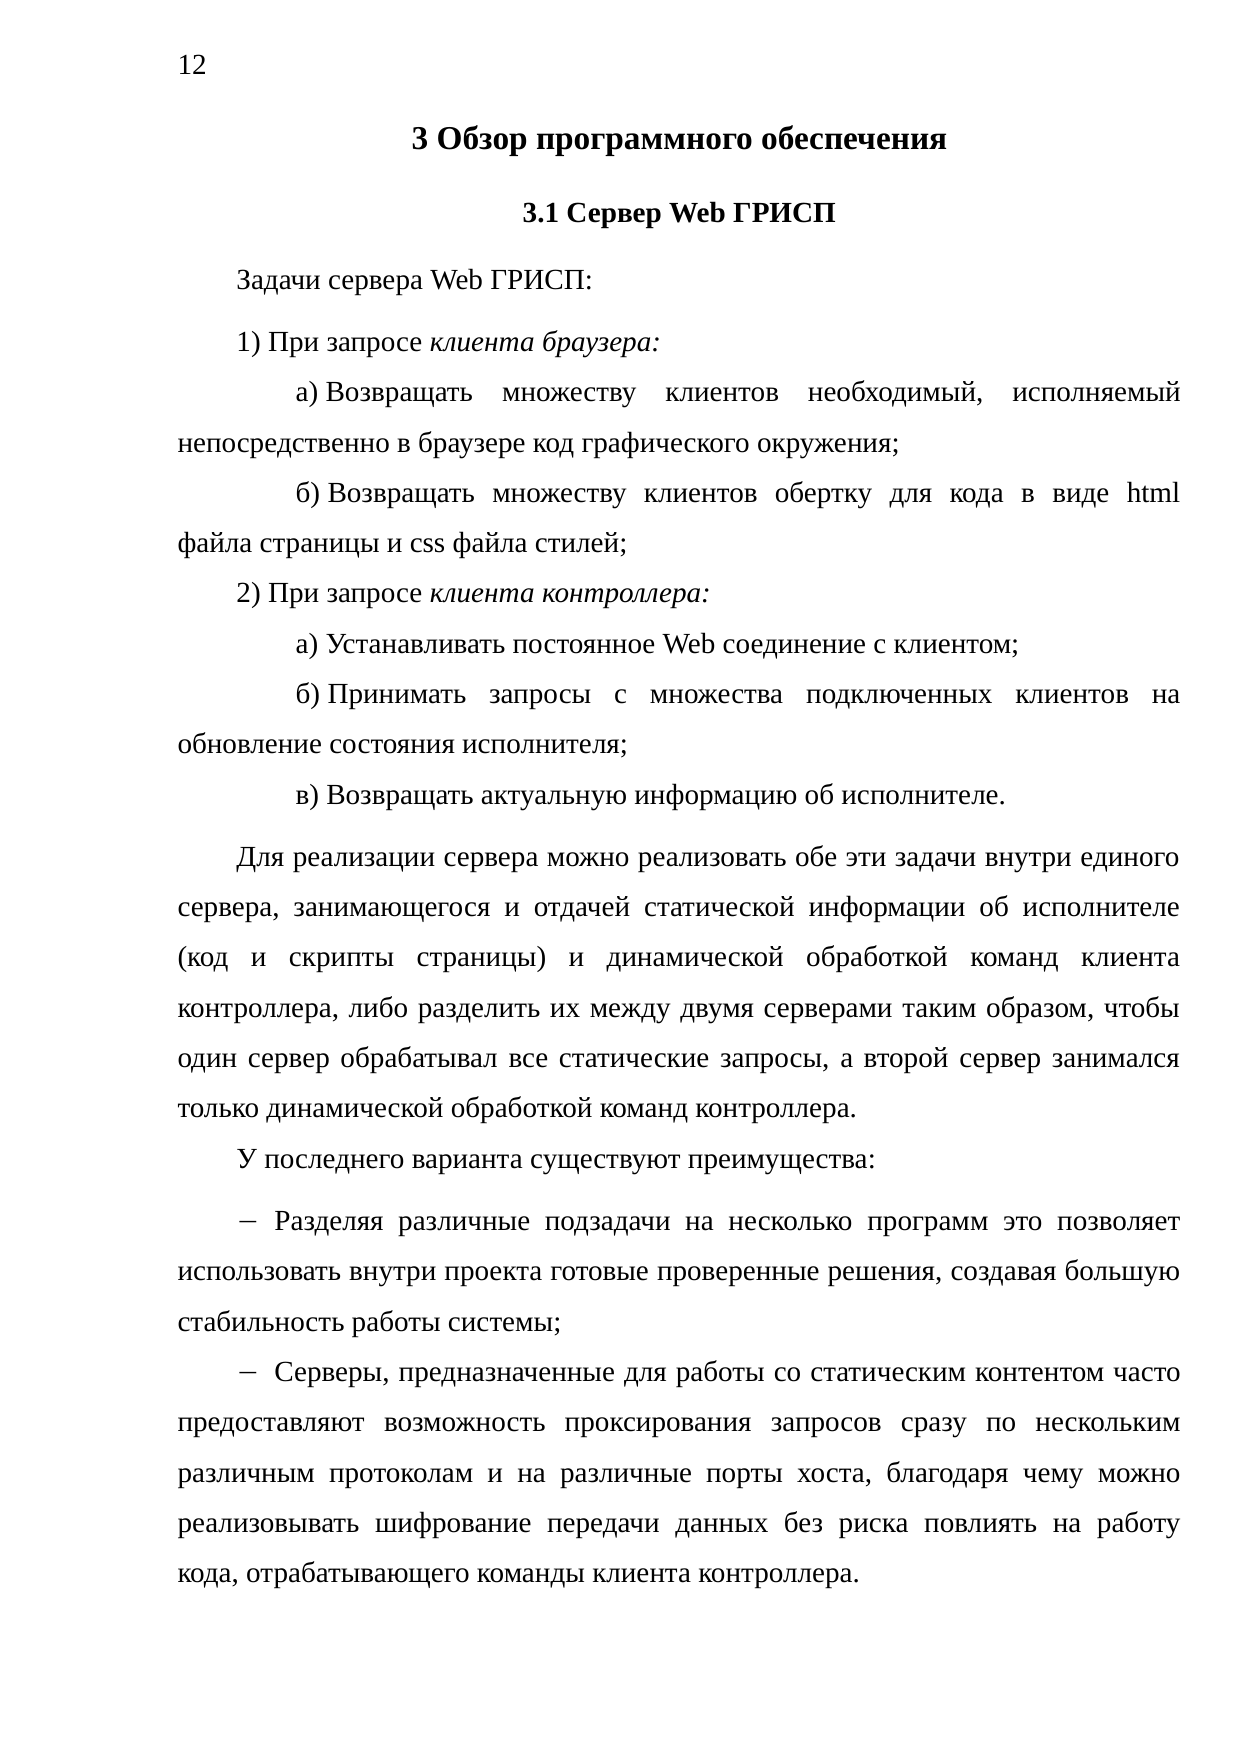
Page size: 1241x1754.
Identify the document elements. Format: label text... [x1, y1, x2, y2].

list Серверы, предназначенные для работы со статическим контентом часто предоставляют возможность проксирования запросов сразу по нескольким различным протоколам и на различные порты хоста, благодаря чему можно реализовывать шифрование передачи данных без риска повлиять на работу кода, отрабатывающего команды клиента контроллера. [177, 1354, 1181, 1589]
list Возвращать множеству клиентов необходимый, исполняемый непосредственно в браузере код графического окружения; [177, 374, 1181, 458]
list При запросе клиента контроллера: [177, 576, 1181, 609]
text Для реализации сервера можно реализовать обе эти задачи внутри единого сервера, занимающегося и отдачей статической информации об исполнителе (код и скрипты страницы) и динамической обработкой команд клиента контроллера, либо разделить их между двумя серверами таким образом, чтобы один сервер обрабатывал все статические запросы, а второй сервер занимался только динамической обработкой команд контроллера. [177, 839, 1181, 1124]
list Возвращать множеству клиентов обертку для кода в виде html файла страницы и css файла стилей; [177, 475, 1181, 559]
list Возвращать актуальную информацию об исполнителе. [177, 777, 1181, 810]
subtitle Сервер Web ГРИСП [177, 195, 1181, 228]
list Разделяя различные подзадачи на несколько программ это позволяет использовать внутри проекта готовые проверенные решения, создавая большую стабильность работы системы; [177, 1203, 1181, 1337]
subtitle Обзор программного обеспечения [177, 118, 1181, 157]
list Принимать запросы с множества подключенных клиентов на обновление состояния исполнителя; [177, 676, 1181, 760]
list При запросе клиента браузера: [177, 324, 1181, 358]
list Устанавливать постоянное Web соединение с клиентом; [177, 626, 1181, 659]
text У последнего варианта существуют преимущества: [177, 1141, 1181, 1174]
text Задачи сервера Web ГРИСП: [177, 262, 1181, 296]
